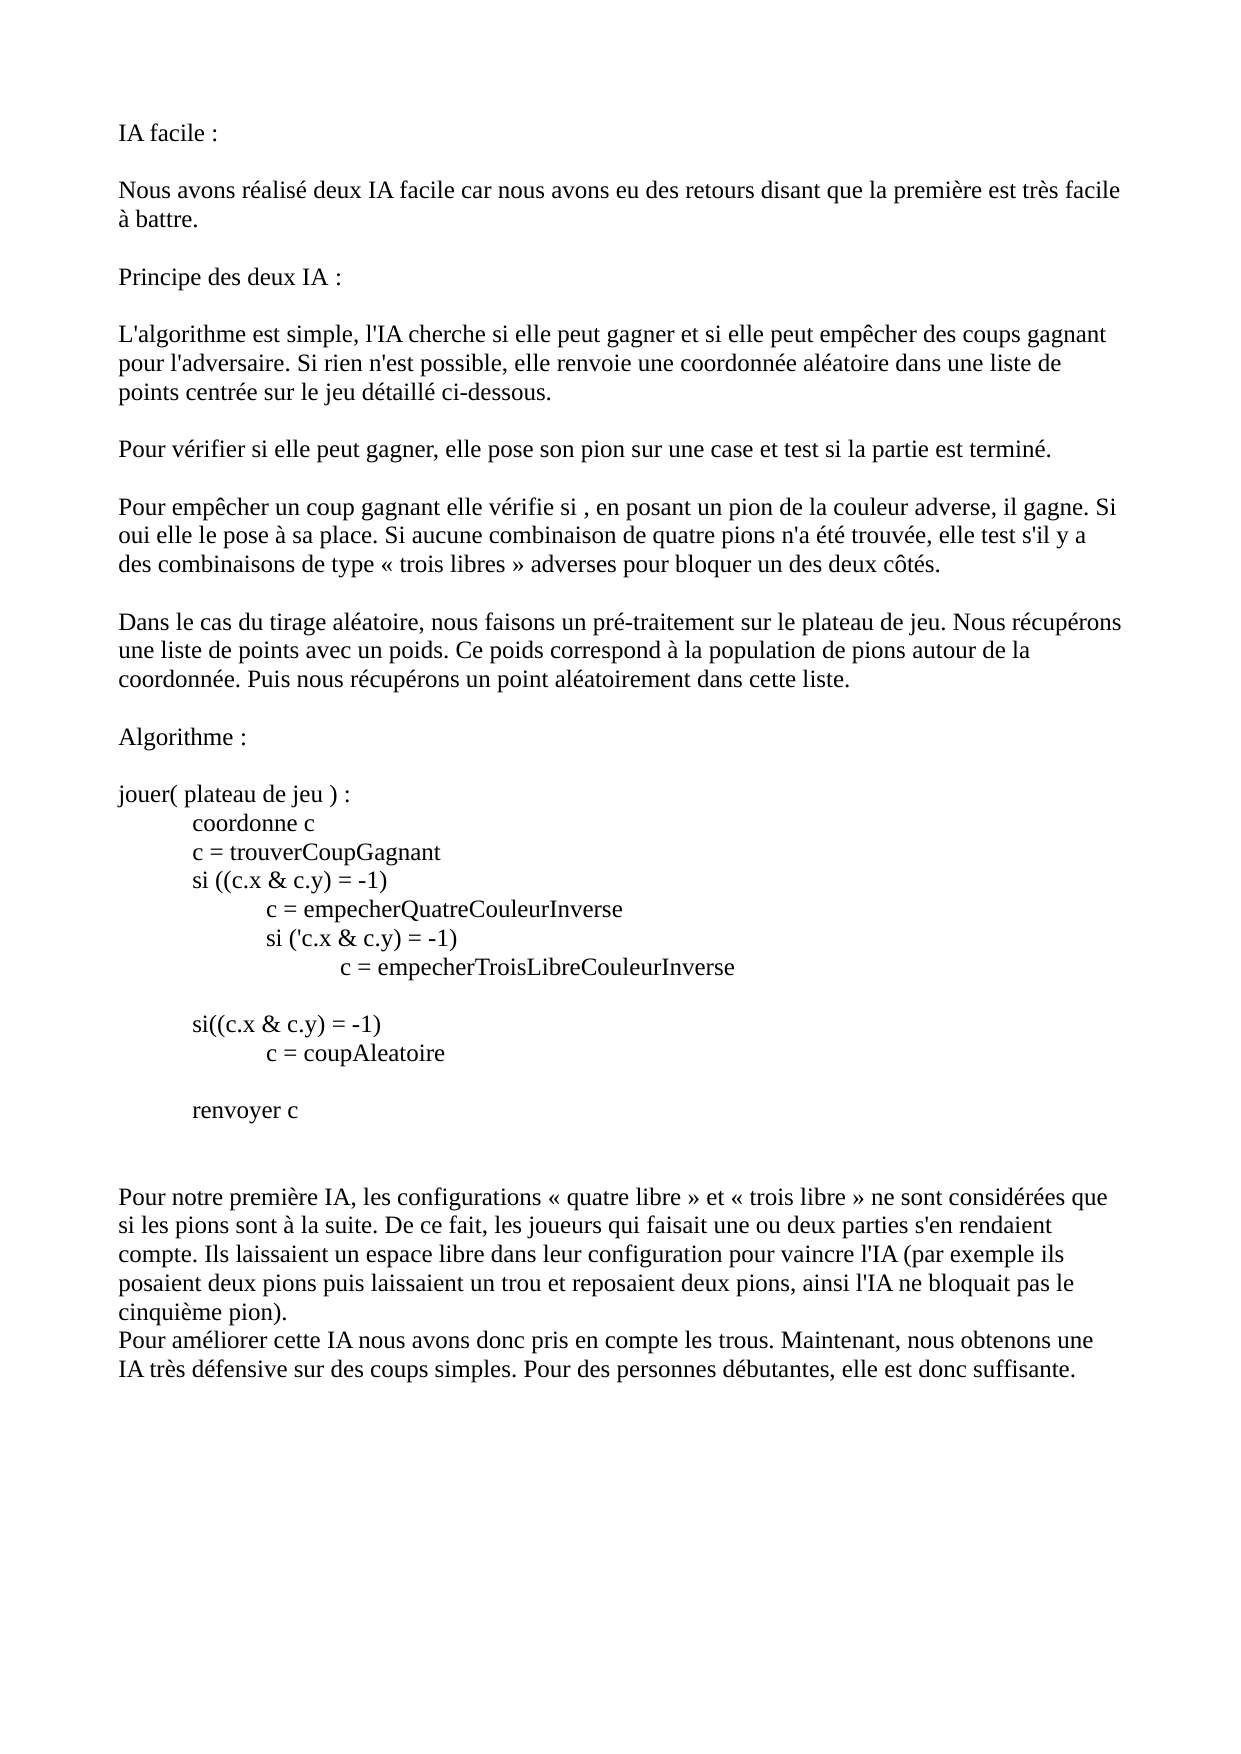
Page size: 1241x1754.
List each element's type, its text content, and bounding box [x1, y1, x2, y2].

text jouer( plateau de jeu ) : [118, 779, 1122, 808]
text Pour notre première IA, les configurations « quatre libre » et « trois libre » ne sont considérées que si les pions sont à la suite. De ce fait, les joueurs qui faisait une ou deux parties s'en rendaient compte. Ils laissaient un espace libre dans leur configuration pour vaincre l'IA (par exemple ils posaient deux pions puis laissaient un trou et reposaient deux pions, ainsi l'IA ne bloquait pas le cinquième pion). [118, 1182, 1122, 1326]
text c = empecherTroisLibreCouleurInverse [118, 952, 1122, 981]
text Pour empêcher un coup gagnant elle vérifie si , en posant un pion de la couleur adverse, il gagne. Si oui elle le pose à sa place. Si aucune combinaison de quatre pions n'a été trouvée, elle test s'il y a des combinaisons de type « trois libres » adverses pour bloquer un des deux côtés. [118, 492, 1122, 578]
text Dans le cas du tirage aléatoire, nous faisons un pré-traitement sur le plateau de jeu. Nous récupérons une liste de points avec un poids. Ce poids correspond à la population de pions autour de la coordonnée. Puis nous récupérons un point aléatoirement dans cette liste. [118, 607, 1122, 693]
text c = coupAleatoire [118, 1038, 1122, 1067]
text si ((c.x & c.y) = -1) [118, 866, 1122, 894]
text L'algorithme est simple, l'IA cherche si elle peut gagner et si elle peut empêcher des coups gagnant pour l'adversaire. Si rien n'est possible, elle renvoie une coordonnée aléatoire dans une liste de points centrée sur le jeu détaillé ci-dessous. [118, 319, 1122, 406]
text coordonne c [118, 808, 1122, 837]
text Principe des deux IA : [118, 262, 1122, 291]
text Nous avons réalisé deux IA facile car nous avons eu des retours disant que la première est très facile à battre. [118, 176, 1122, 233]
text Pour améliorer cette IA nous avons donc pris en compte les trous. Maintenant, nous obtenons une IA très défensive sur des coups simples. Pour des personnes débutantes, elle est donc suffisante. [118, 1326, 1122, 1383]
text IA facile : [118, 118, 1122, 147]
text Pour vérifier si elle peut gagner, elle pose son pion sur une case et test si la partie est terminé. [118, 434, 1122, 463]
text si((c.x & c.y) = -1) [118, 1009, 1122, 1038]
text si ('c.x & c.y) = -1) [118, 923, 1122, 952]
text renvoyer c [118, 1096, 1122, 1124]
text Algorithme : [118, 722, 1122, 751]
text c = empecherQuatreCouleurInverse [118, 894, 1122, 923]
text c = trouverCoupGagnant [118, 837, 1122, 866]
